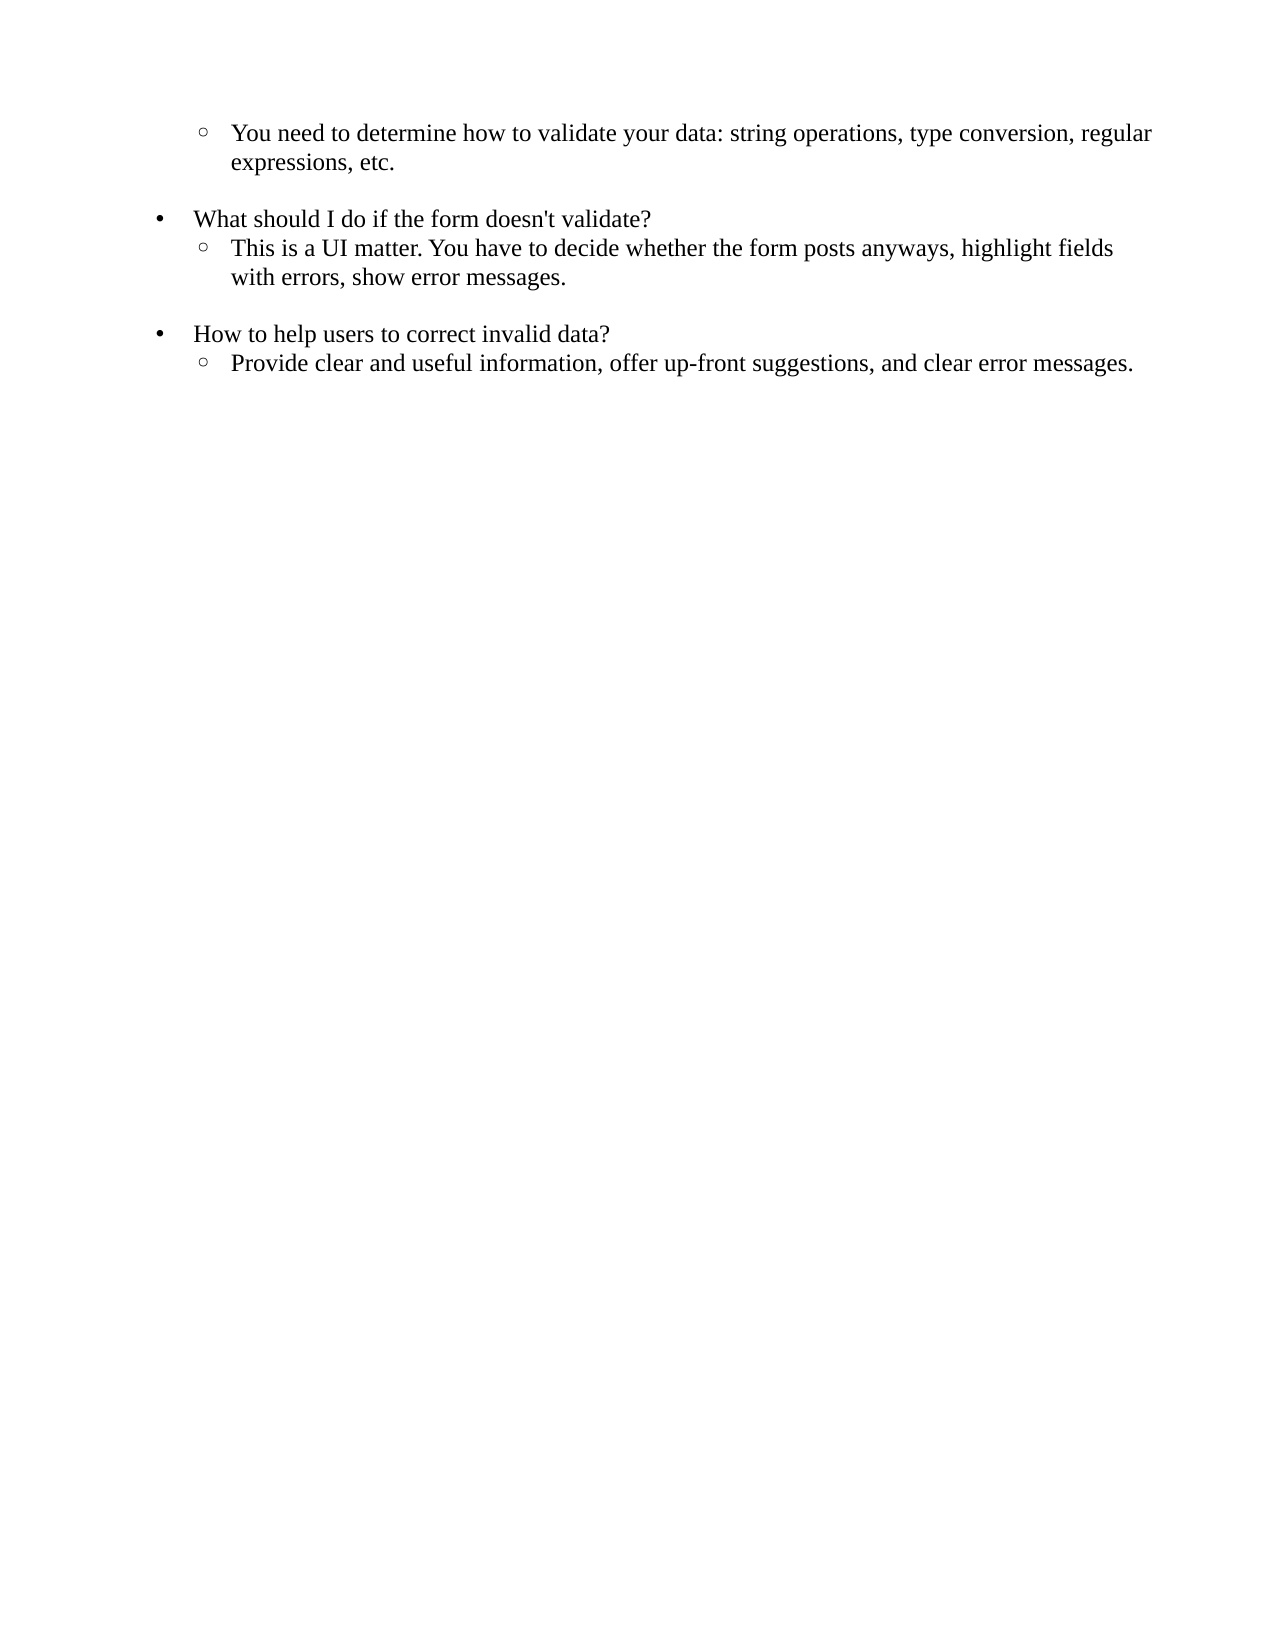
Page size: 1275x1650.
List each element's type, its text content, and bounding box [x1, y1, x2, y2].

list You need to determine how to validate your data: string operations, type conversion, regular expressions, etc. [193, 118, 1157, 176]
list Provide clear and useful information, offer up-front suggestions, and clear error messages. [193, 348, 1157, 377]
list How to help users to correct invalid data? [156, 319, 1157, 348]
list What should I do if the form doesn't validate? [156, 204, 1157, 233]
list This is a UI matter. You have to decide whether the form posts anyways, highlight fields with errors, show error messages. [193, 233, 1157, 291]
